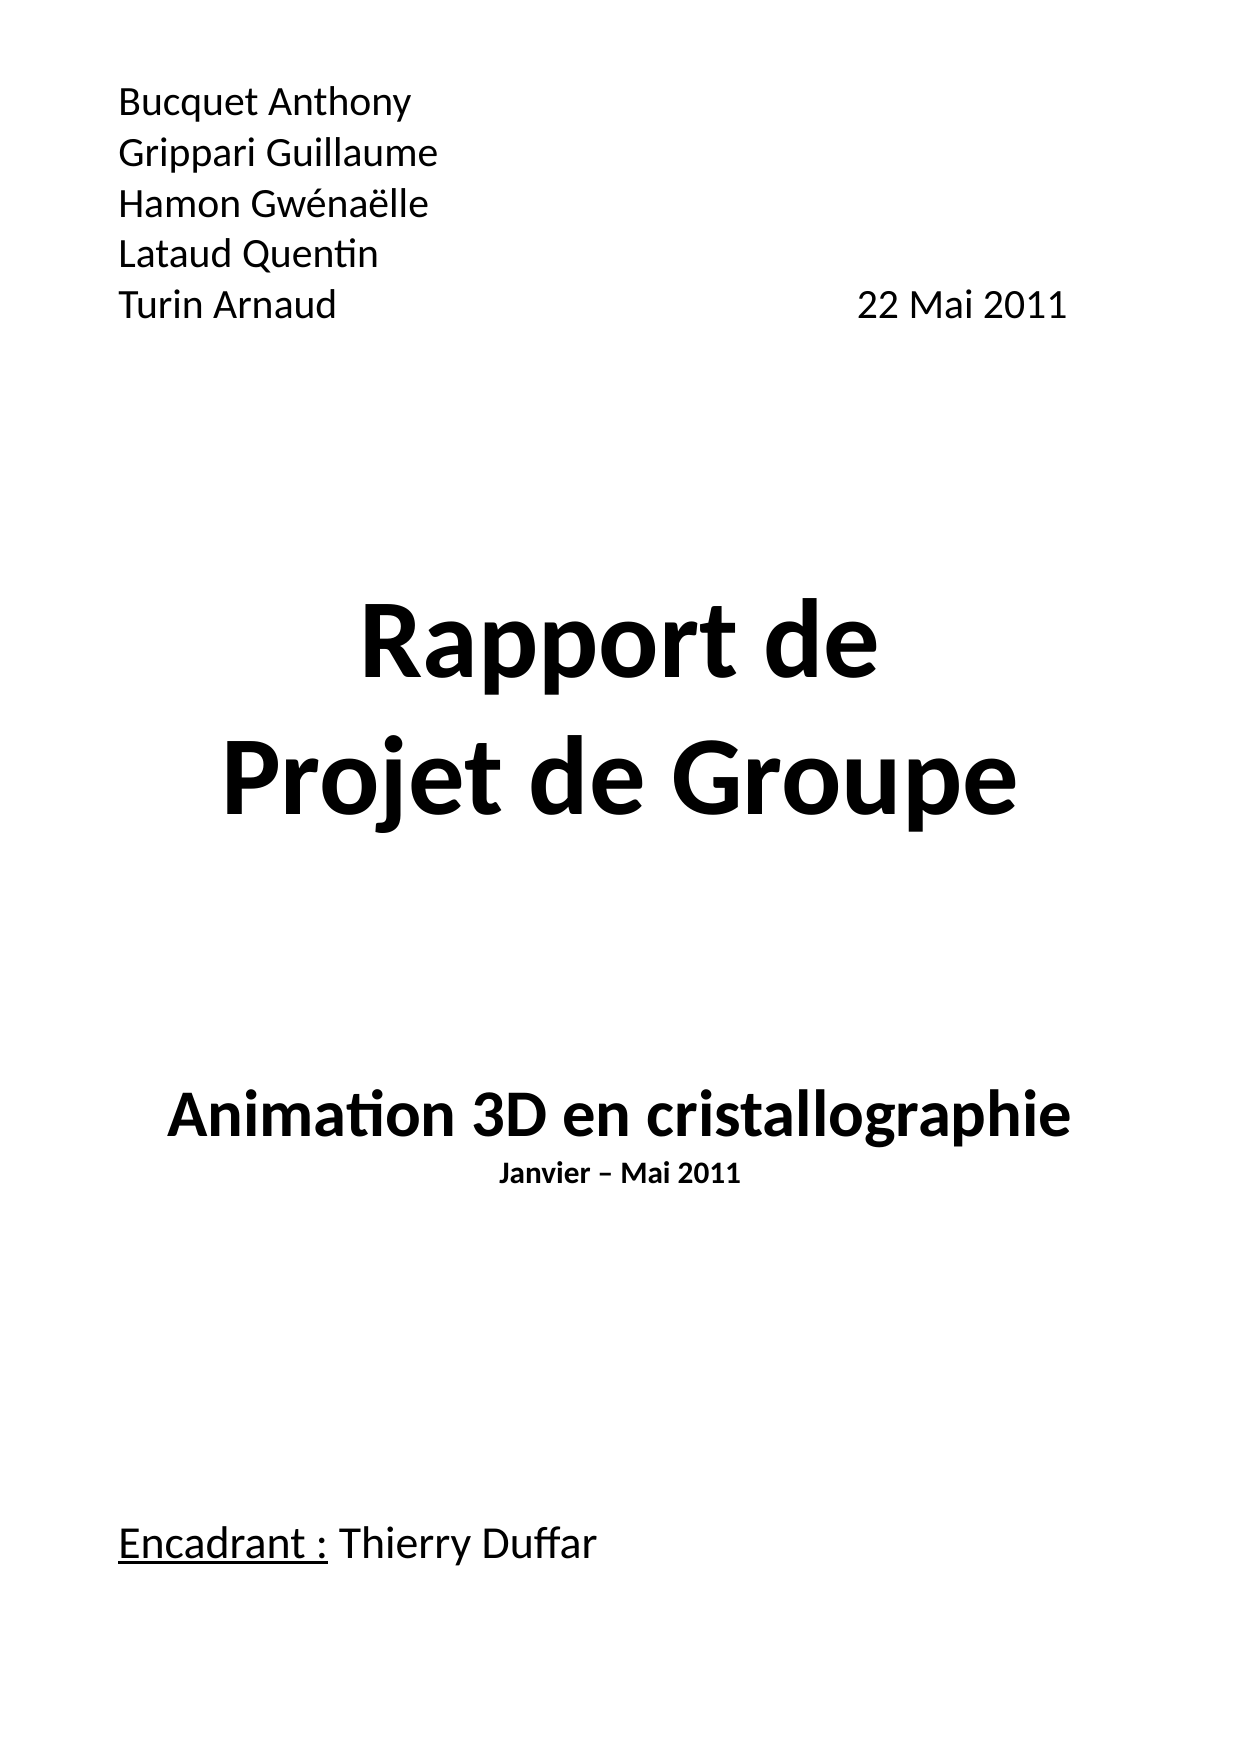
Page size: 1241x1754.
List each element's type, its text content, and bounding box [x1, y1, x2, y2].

text Turin Arnaud 22 Mai 2011 [118, 278, 1122, 329]
text Encadrant : Thierry Duffar [118, 1514, 1122, 1570]
text Bucquet Anthony Grippari Guillaume Hamon Gwénaëlle [118, 75, 1122, 227]
text Animation 3D en cristallographie [118, 1072, 1122, 1153]
text Rapport de Projet de Groupe [118, 568, 1122, 843]
text Lataud Quentin [118, 227, 1122, 278]
text Janvier – Mai 2011 [118, 1153, 1122, 1191]
